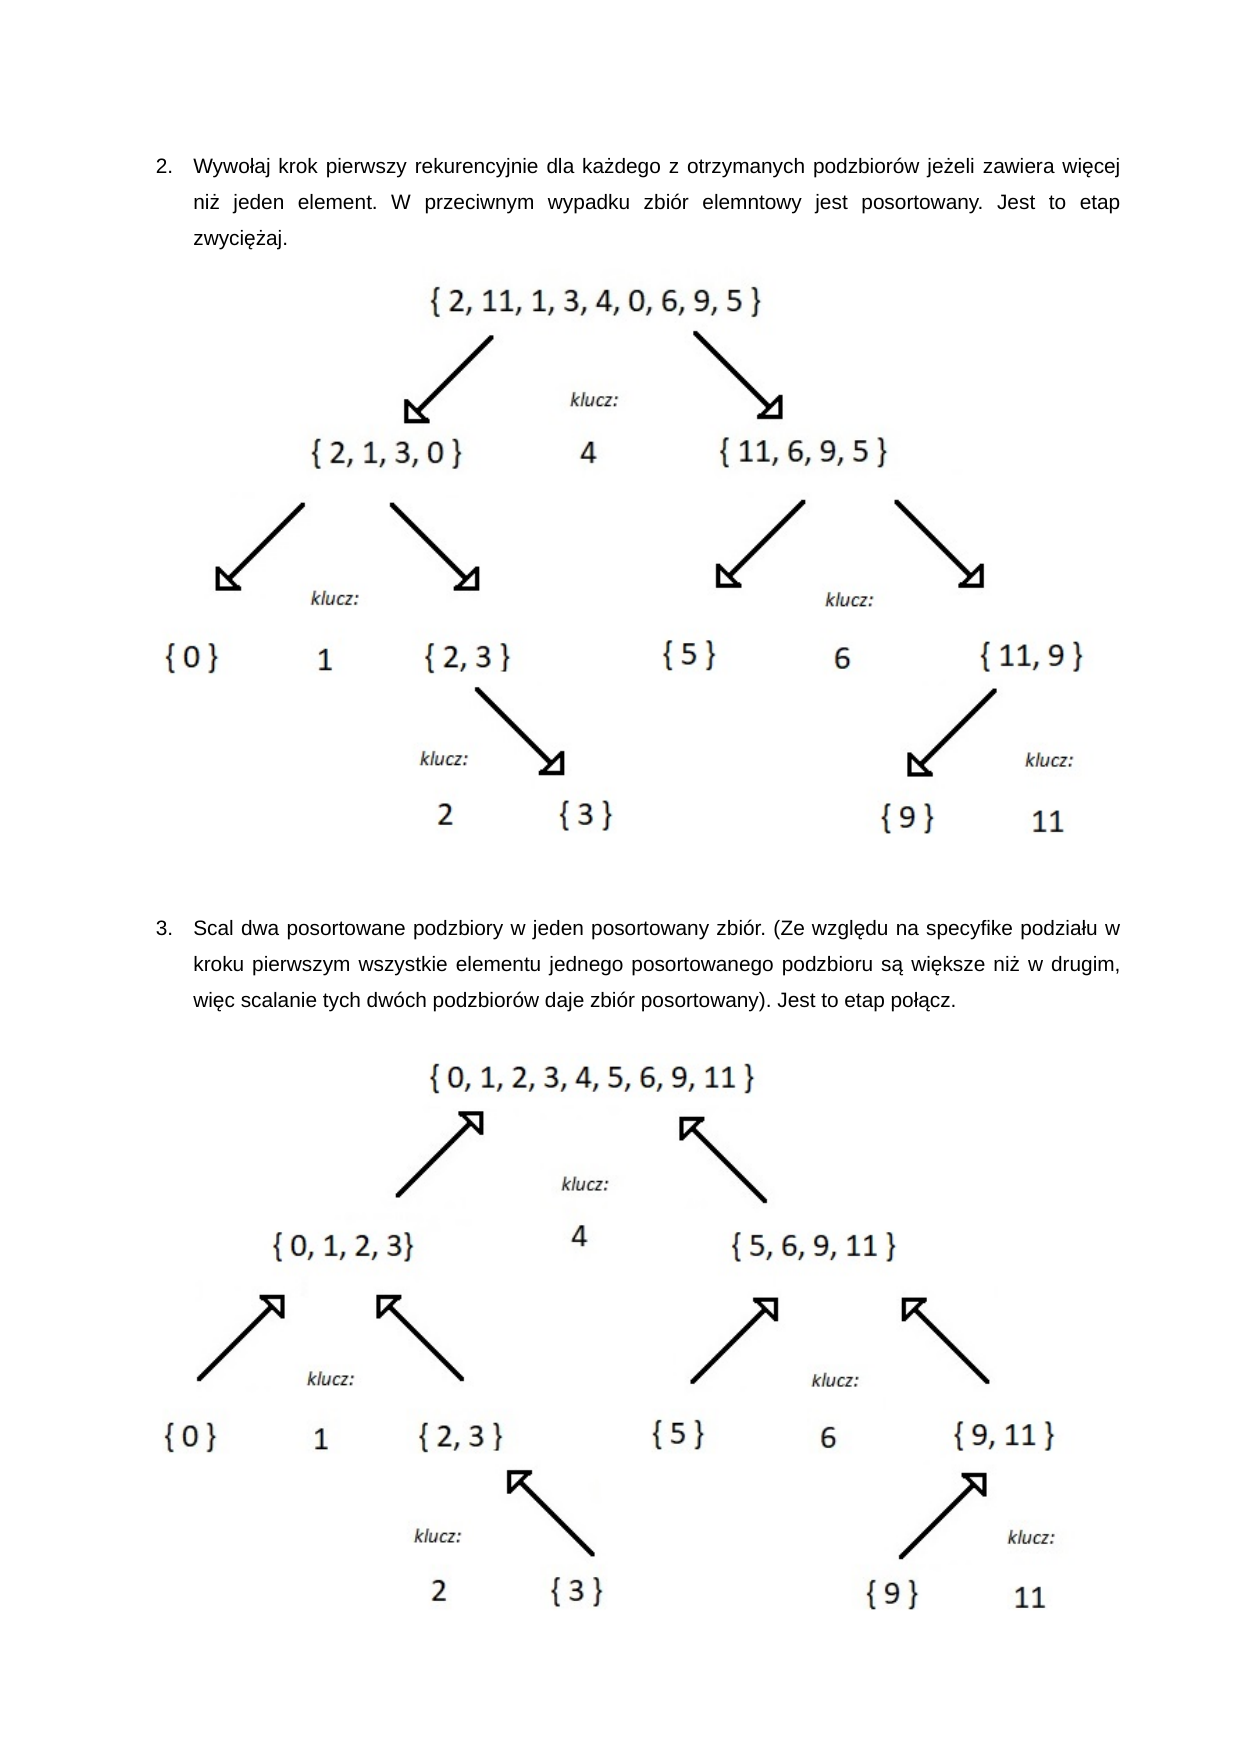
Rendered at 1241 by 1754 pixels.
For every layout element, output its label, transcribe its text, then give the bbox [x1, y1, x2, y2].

picture [118, 1053, 1123, 1640]
list Scal dwa posortowane podzbiory w jeden posortowany zbiór. (Ze względu na specyfike podziału w kroku pierwszym wszystkie elementu jednego posortowanego podzbioru są większe niż w drugim, więc scalanie tych dwóch podzbiorów daje zbiór posortowany). Jest to etap połącz. [156, 916, 1122, 1012]
picture [118, 266, 1123, 869]
list Wywołaj krok pierwszy rekurencyjnie dla każdego z otrzymanych podzbiorów jeżeli zawiera więcej niż jeden element. W przeciwnym wypadku zbiór elemntowy jest posortowany. Jest to etap zwyciężaj. [156, 154, 1122, 250]
